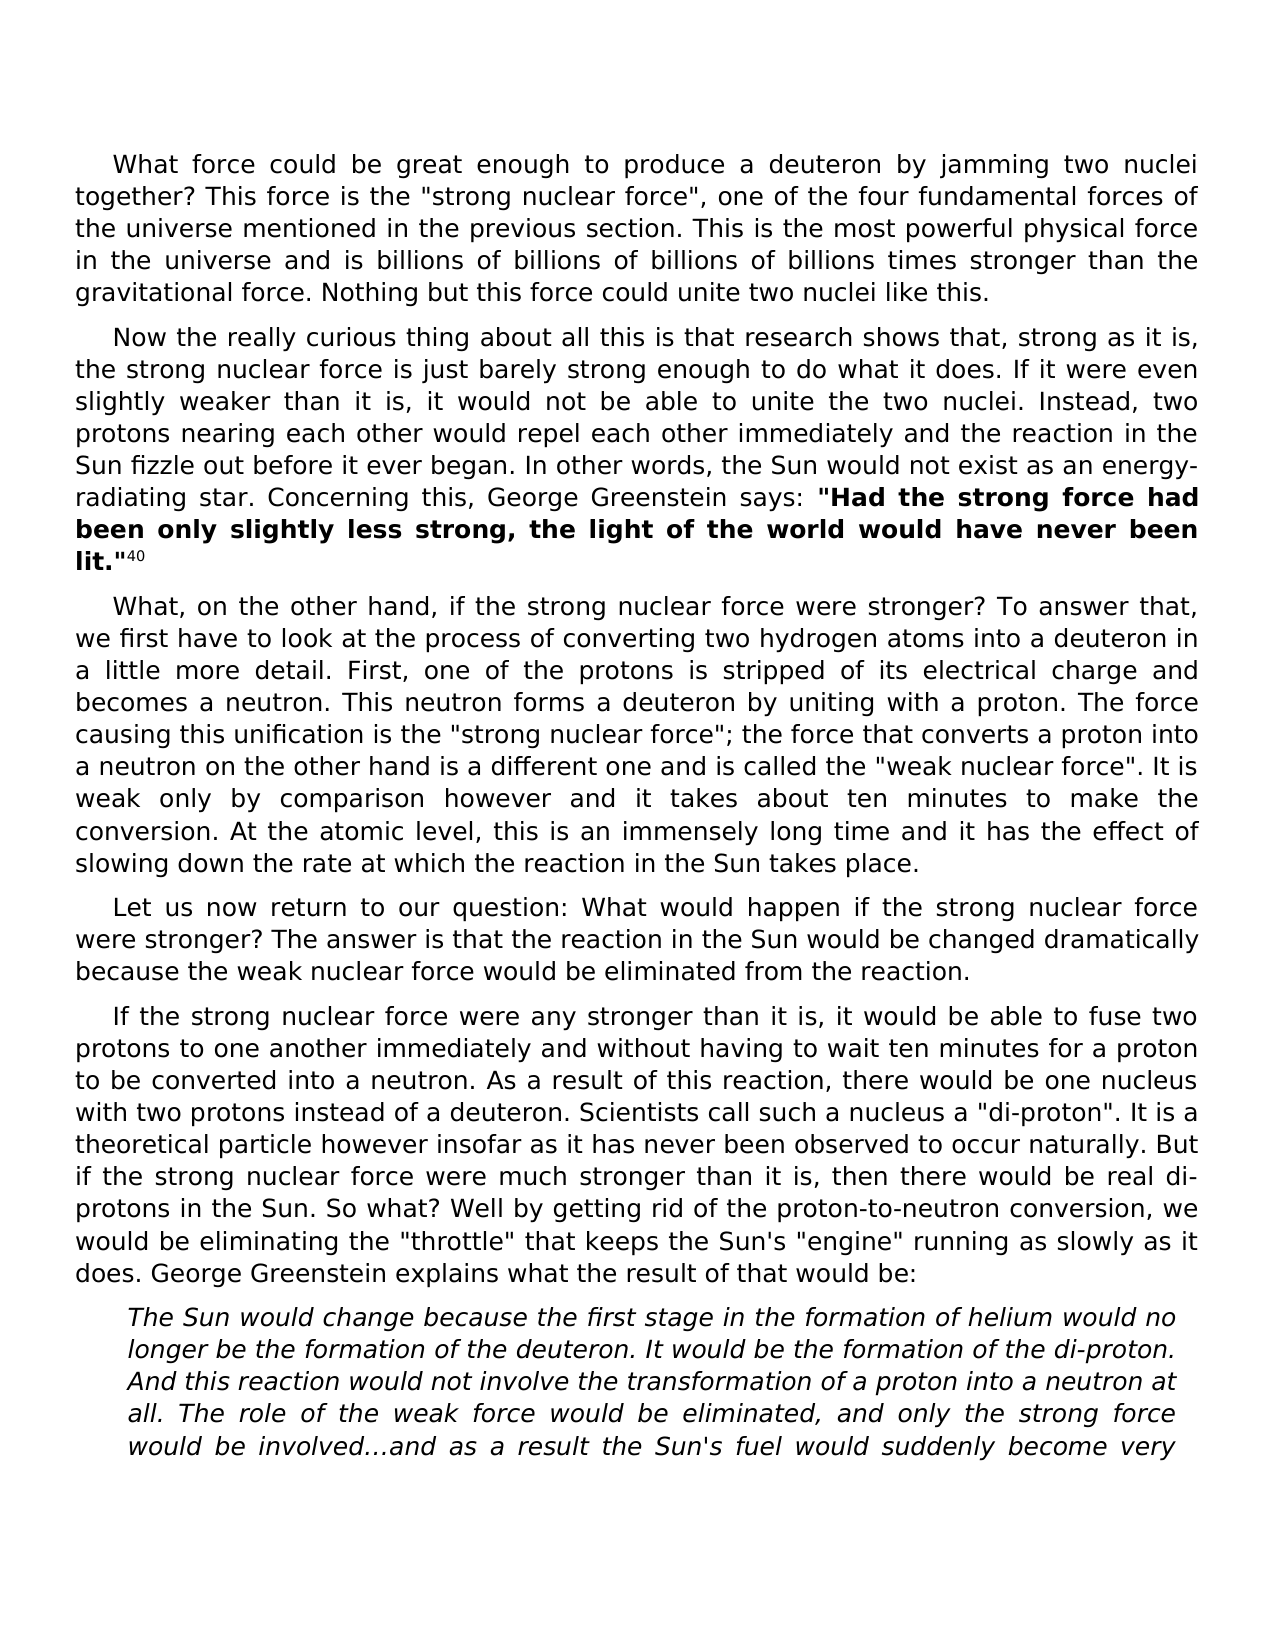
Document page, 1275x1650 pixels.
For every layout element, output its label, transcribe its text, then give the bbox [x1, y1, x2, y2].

text If the strong nuclear force were any stronger than it is, it would be able to fuse two protons to one another immediately and without having to wait ten minutes for a proton to be converted into a neutron. As a result of this reaction, there would be one nucleus with two protons instead of a deuteron. Scientists call such a nucleus a "di-proton". It is a theoretical particle however insofar as it has never been observed to occur naturally. But if the strong nuclear force were much stronger than it is, then there would be real di-protons in the Sun. So what? Well by getting rid of the proton-to-neutron conversion, we would be eliminating the "throttle" that keeps the Sun's "engine" running as slowly as it does. George Greenstein explains what the result of that would be: [75, 1002, 1200, 1288]
text Now the really curious thing about all this is that research shows that, strong as it is, the strong nuclear force is just barely strong enough to do what it does. If it were even slightly weaker than it is, it would not be able to unite the two nuclei. Instead, two protons nearing each other would repel each other immediately and the reaction in the Sun fizzle out before it ever began. In other words, the Sun would not exist as an energy-radiating star. Concerning this, George Greenstein says: "Had the strong force had been only slightly less strong, the light of the world would have never been lit."40 [75, 323, 1200, 577]
text Let us now return to our question: What would happen if the strong nuclear force were stronger? The answer is that the reaction in the Sun would be changed dramatically because the weak nuclear force would be eliminated from the reaction. [75, 893, 1200, 987]
text The Sun would change because the first stage in the formation of helium would no longer be the formation of the deuteron. It would be the formation of the di-proton. And this reaction would not involve the transformation of a proton into a neutron at all. The role of the weak force would be eliminated, and only the strong force would be involved…and as a result the Sun's fuel would suddenly become very [127, 1303, 1177, 1461]
text What, on the other hand, if the strong nuclear force were stronger? To answer that, we first have to look at the process of converting two hydrogen atoms into a deuteron in a little more detail. First, one of the protons is stripped of its electrical charge and becomes a neutron. This neutron forms a deuteron by uniting with a proton. The force causing this unification is the "strong nuclear force"; the force that converts a proton into a neutron on the other hand is a different one and is called the "weak nuclear force". It is weak only by comparison however and it takes about ten minutes to make the conversion. At the atomic level, this is an immensely long time and it has the effect of slowing down the rate at which the reaction in the Sun takes place. [75, 592, 1200, 878]
text What force could be great enough to produce a deuteron by jamming two nuclei together? This force is the "strong nuclear force", one of the four fundamental forces of the universe mentioned in the previous section. This is the most powerful physical force in the universe and is billions of billions of billions of billions times stronger than the gravitational force. Nothing but this force could unite two nuclei like this. [75, 150, 1200, 307]
